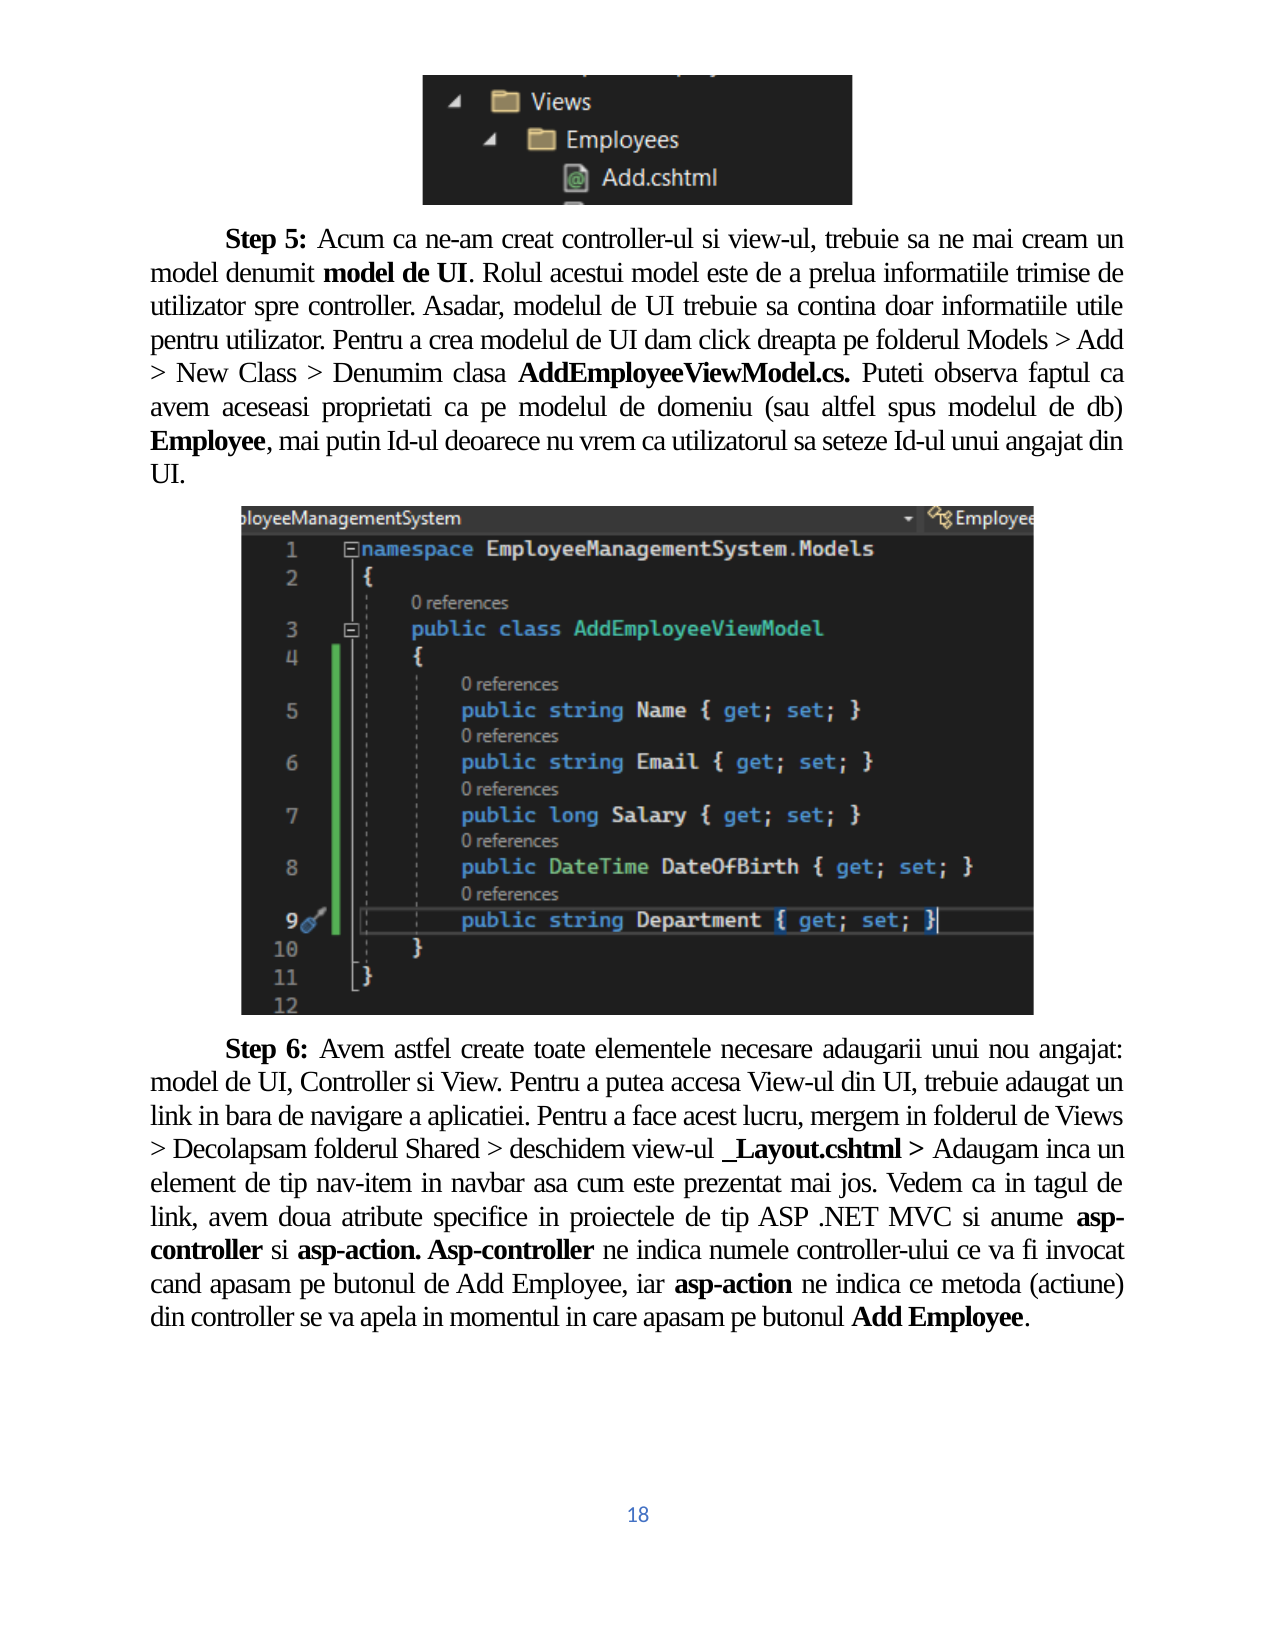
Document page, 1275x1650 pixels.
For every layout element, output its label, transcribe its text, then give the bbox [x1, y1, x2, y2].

text Step 5: Acum ca ne-am creat controller-ul si view-ul, trebuie sa ne mai cream un model denumit model de UI. Rolul acestui model este de a prelua informatiile trimise de utilizator spre controller. Asadar, modelul de UI trebuie sa contina doar informatiile utile pentru utilizator. Pentru a crea modelul de UI dam click dreapta pe folderul Models > Add > New Class > Denumim clasa AddEmployeeViewModel.cs. Puteti observa faptul ca avem aceseasi proprietati ca pe modelul de domeniu (sau altfel spus modelul de db) Employee, mai putin Id-ul deoarece nu vrem ca utilizatorul sa seteze Id-ul unui angajat din UI. [150, 221, 1125, 490]
text Step 6: Avem astfel create toate elementele necesare adaugarii unui nou angajat: model de UI, Controller si View. Pentru a putea accesa View-ul din UI, trebuie adaugat un link in bara de navigare a aplicatiei. Pentru a face acest lucru, mergem in folderul de Views > Decolapsam folderul Shared > deschidem view-ul _Layout.cshtml > Adaugam inca un element de tip nav-item in navbar asa cum este prezentat mai jos. Vedem ca in tagul de link, avem doua atribute specifice in proiectele de tip ASP .NET MVC si anume asp-controller si asp-action. Asp-controller ne indica numele controller-ului ce va fi invocat cand apasam pe butonul de Add Employee, iar asp-action ne indica ce metoda (actiune) din controller se va apela in momentul in care apasam pe butonul Add Employee. [150, 1031, 1125, 1333]
